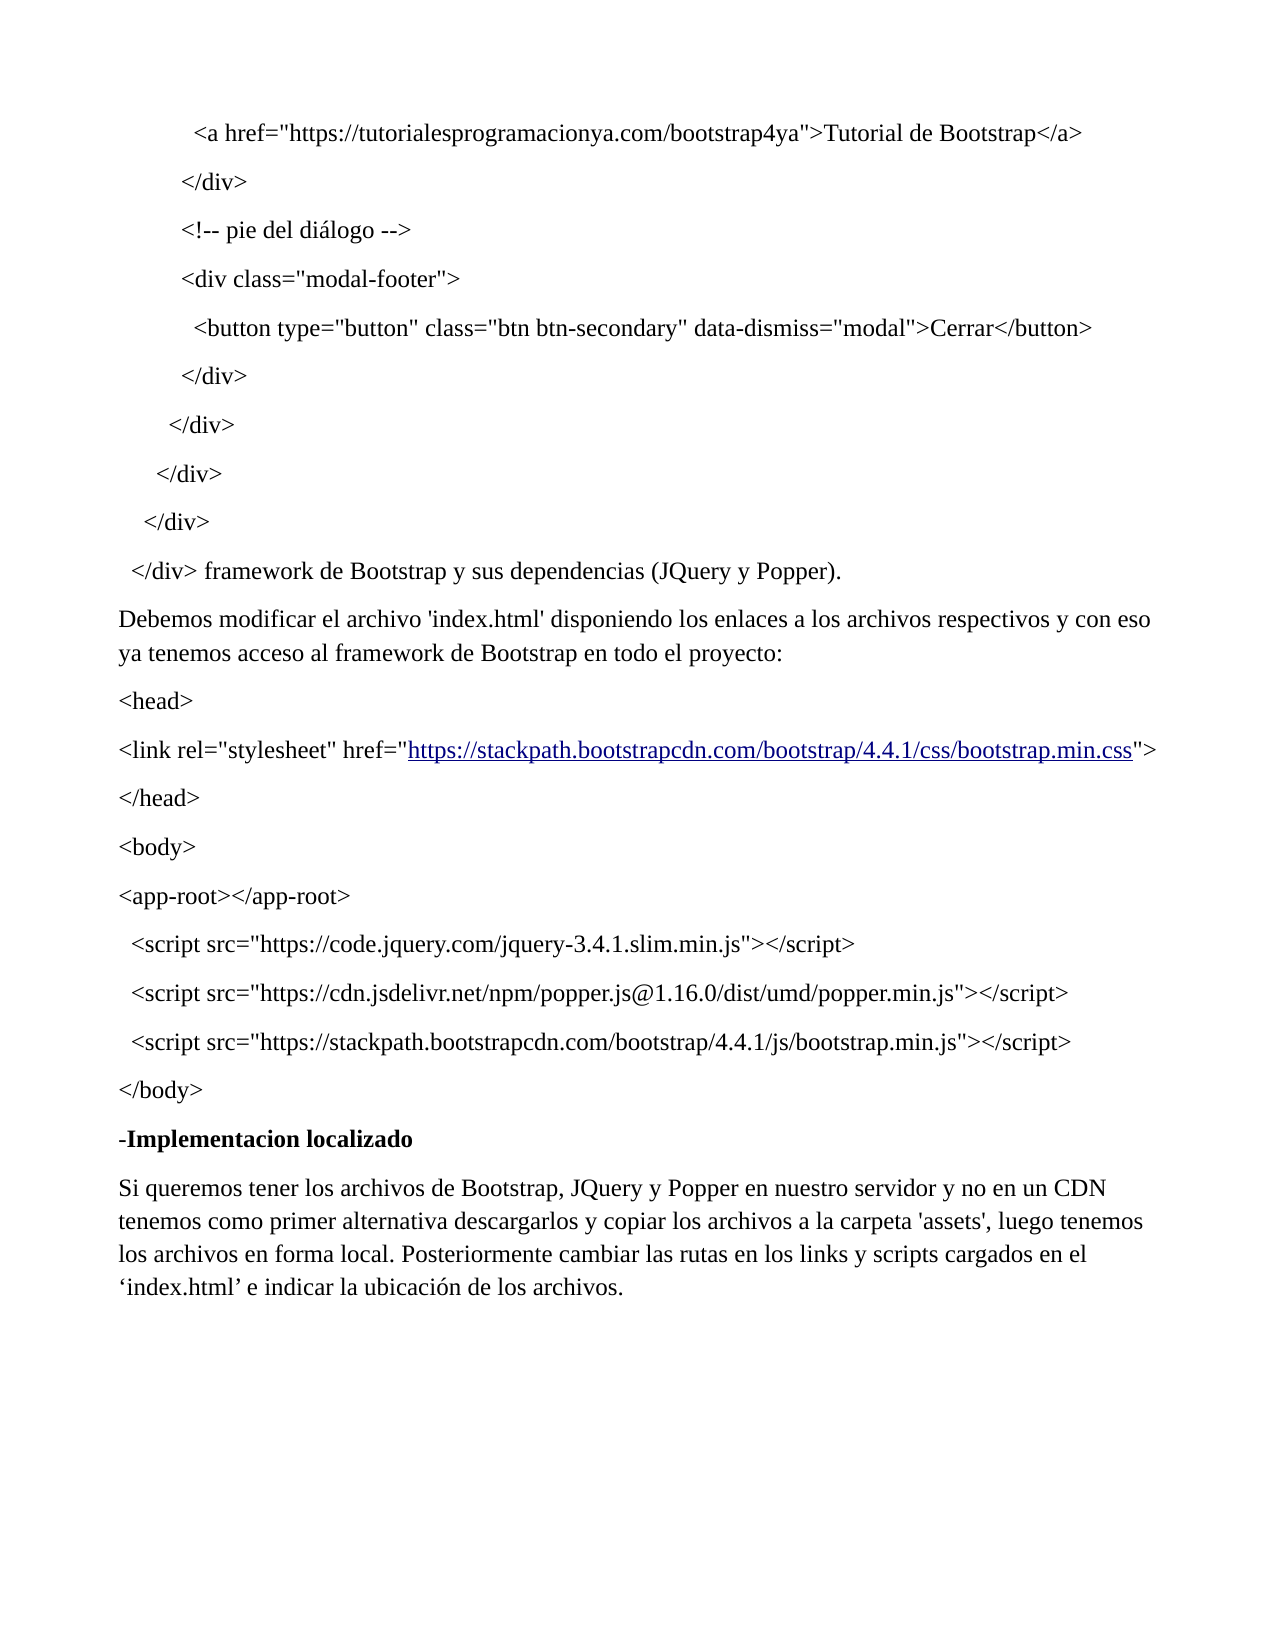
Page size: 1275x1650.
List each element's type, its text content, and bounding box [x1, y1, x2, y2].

text </div> [118, 410, 1157, 439]
text </div> [118, 361, 1157, 390]
text </body> [118, 1075, 1157, 1104]
text <div class="modal-footer"> [118, 264, 1157, 293]
text <a href="https://tutorialesprogramacionya.com/bootstrap4ya">Tutorial de Bootstrap</a> [118, 118, 1157, 147]
text <link rel="stylesheet" href="https://stackpath.bootstrapcdn.com/bootstrap/4.4.1/css/bootstrap.min.css"> [118, 735, 1157, 764]
text <app-root></app-root> [118, 881, 1157, 909]
text </div> [118, 507, 1157, 536]
text Si queremos tener los archivos de Bootstrap, JQuery y Popper en nuestro servidor y no en un CDN tenemos como primer alternativa descargarlos y copiar los archivos a la carpeta 'assets', luego tenemos los archivos en forma local. Posteriormente cambiar las rutas en los links y scripts cargados en el ‘index.html’ e indicar la ubicación de los archivos. [118, 1173, 1157, 1301]
text <body> [118, 832, 1157, 861]
text </head> [118, 783, 1157, 812]
text -Implementacion localizado [118, 1124, 1157, 1153]
text <!-- pie del diálogo --> [118, 215, 1157, 244]
text </div> [118, 167, 1157, 196]
text </div> [118, 459, 1157, 487]
text <script src="https://code.jquery.com/jquery-3.4.1.slim.min.js"></script> [118, 929, 1157, 958]
text <button type="button" class="btn btn-secondary" data-dismiss="modal">Cerrar</button> [118, 313, 1157, 341]
text </div> framework de Bootstrap y sus dependencias (JQuery y Popper). [118, 556, 1157, 585]
text <head> [118, 686, 1157, 715]
text <script src="https://cdn.jsdelivr.net/npm/popper.js@1.16.0/dist/umd/popper.min.js"></script> [118, 978, 1157, 1007]
text <script src="https://stackpath.bootstrapcdn.com/bootstrap/4.4.1/js/bootstrap.min.js"></script> [118, 1027, 1157, 1056]
text Debemos modificar el archivo 'index.html' disponiendo los enlaces a los archivos respectivos y con eso ya tenemos acceso al framework de Bootstrap en todo el proyecto: [118, 604, 1157, 666]
